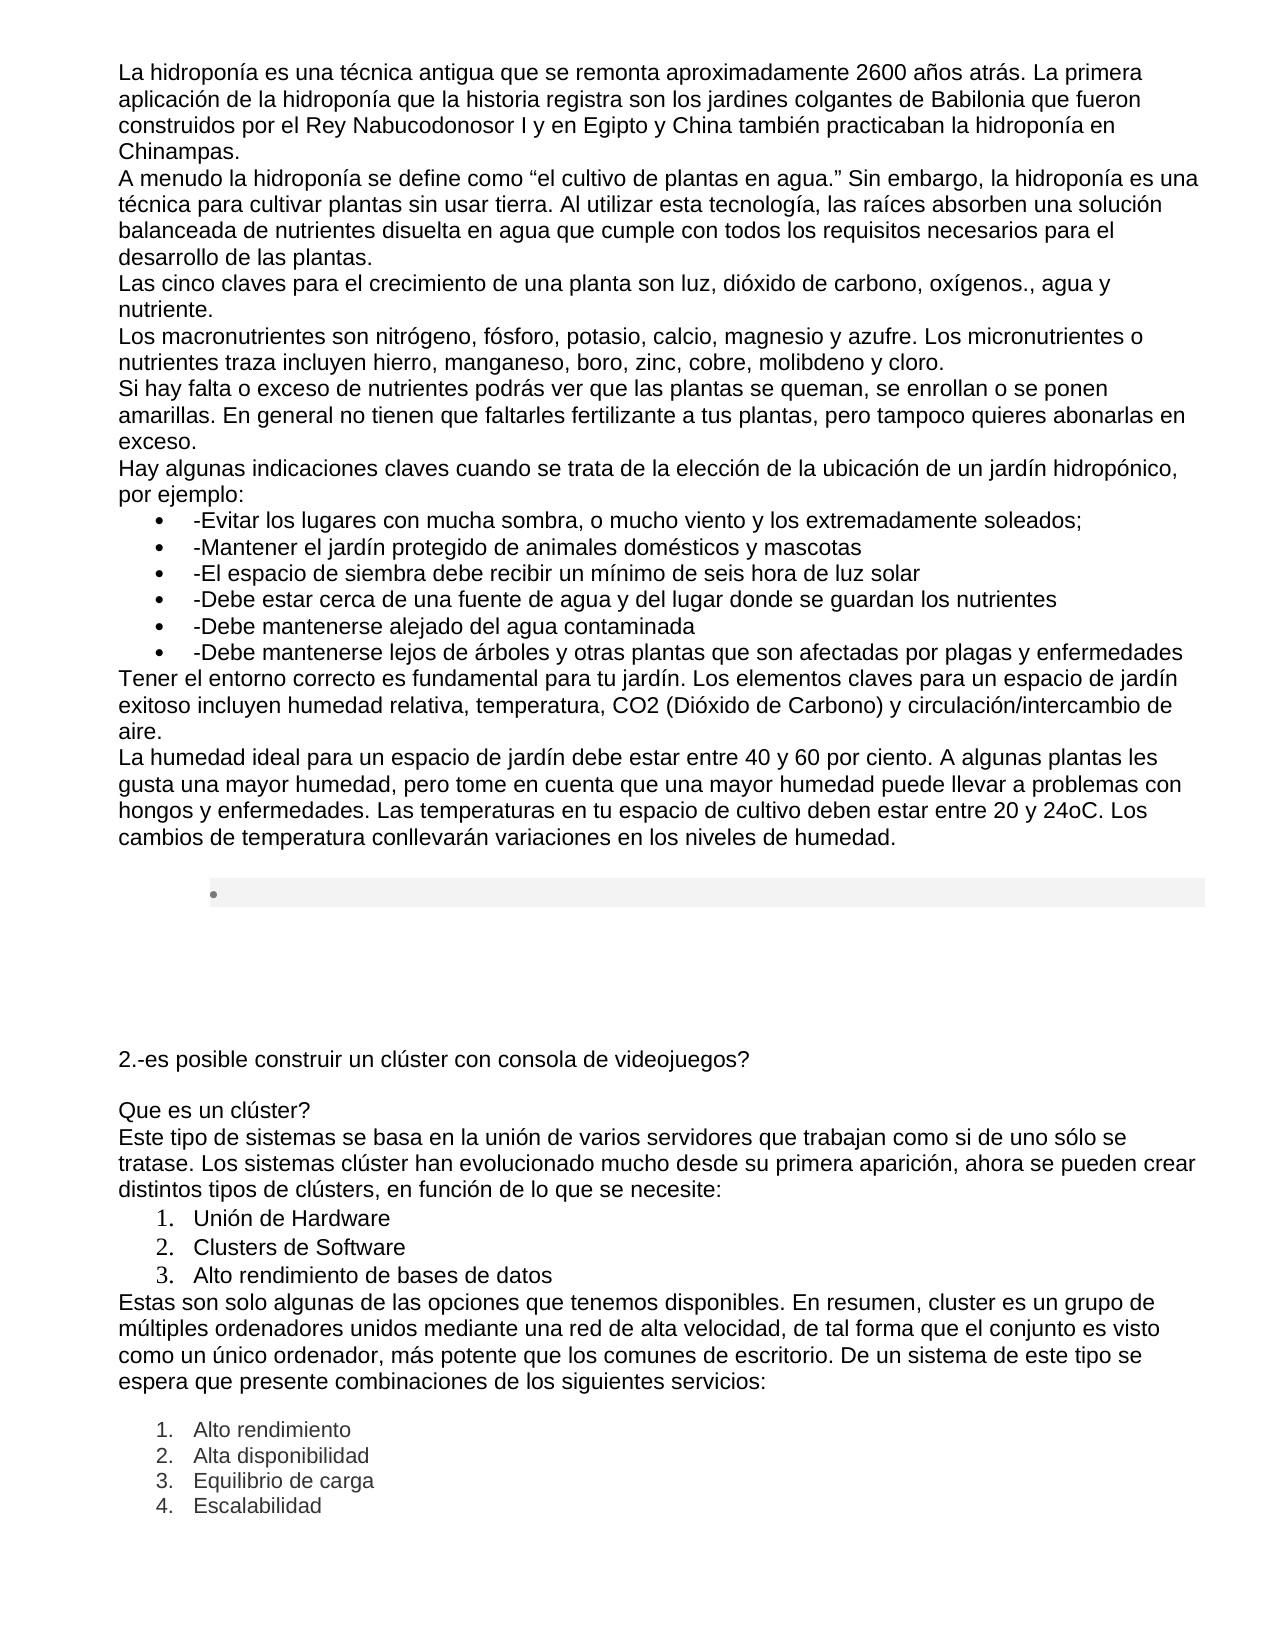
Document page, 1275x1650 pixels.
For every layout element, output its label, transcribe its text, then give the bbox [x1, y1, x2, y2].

text A menudo la hidroponía se define como “el cultivo de plantas en agua.” Sin embargo, la hidroponía es una técnica para cultivar plantas sin usar tierra. Al utilizar esta tecnología, las raíces absorben una solución balanceada de nutrientes disuelta en agua que cumple con todos los requisitos necesarios para el desarrollo de las plantas. [118, 164, 1205, 270]
text Este tipo de sistemas se basa en la unión de varios servidores que trabajan como si de uno sólo se tratase. Los sistemas clúster han evolucionado mucho desde su primera aparición, ahora se pueden crear distintos tipos de clústers, en función de lo que se necesite: [118, 1124, 1205, 1203]
text Tener el entorno correcto es fundamental para tu jardín. Los elementos claves para un espacio de jardín exitoso incluyen humedad relativa, temperatura, CO2 (Dióxido de Carbono) y circulación/intercambio de aire. [118, 665, 1205, 744]
list Alto rendimiento [156, 1417, 1205, 1443]
text Si hay falta o exceso de nutrientes podrás ver que las plantas se queman, se enrollan o se ponen amarillas. En general no tienen que faltarles fertilizante a tus plantas, pero tampoco quieres abonarlas en exceso. [118, 375, 1205, 454]
text Que es un clúster? [118, 1097, 1205, 1124]
list Alto rendimiento de bases de datos [156, 1260, 1205, 1289]
list Escalabilidad [156, 1493, 1205, 1518]
text Estas son solo algunas de las opciones que tenemos disponibles. En resumen, cluster es un grupo de múltiples ordenadores unidos mediante una red de alta velocidad, de tal forma que el conjunto es visto como un único ordenador, más potente que los comunes de escritorio. De un sistema de este tipo se espera que presente combinaciones de los siguientes servicios: [118, 1289, 1205, 1394]
text La hidroponía es una técnica antigua que se remonta aproximadamente 2600 años atrás. La primera aplicación de la hidroponía que la historia registra son los jardines colgantes de Babilonia que fueron construidos por el Rey Nabucodonosor I y en Egipto y China también practicaban la hidroponía en Chinampas. [118, 59, 1205, 164]
list -Mantener el jardín protegido de animales domésticos y mascotas [156, 533, 1205, 560]
list -Debe estar cerca de una fuente de agua y del lugar donde se guardan los nutrientes [156, 586, 1205, 613]
text La humedad ideal para un espacio de jardín debe estar entre 40 y 60 por ciento. A algunas plantas les gusta una mayor humedad, pero tome en cuenta que una mayor humedad puede llevar a problemas con hongos y enfermedades. Las temperaturas en tu espacio de cultivo deben estar entre 20 y 24oC. Los cambios de temperatura conllevarán variaciones en los niveles de humedad. [118, 744, 1205, 850]
text Los macronutrientes son nitrógeno, fósforo, potasio, calcio, magnesio y azufre. Los micronutrientes o nutrientes traza incluyen hierro, manganeso, boro, zinc, cobre, molibdeno y cloro. [118, 323, 1205, 375]
text 2.-es posible construir un clúster con consola de videojuegos? [118, 1046, 1205, 1072]
text Las cinco claves para el crecimiento de una planta son luz, dióxido de carbono, oxígenos., agua y nutriente. [118, 270, 1205, 323]
list Alta disponibilidad [156, 1443, 1205, 1468]
list Equilibrio de carga [156, 1468, 1205, 1493]
list -El espacio de siembra debe recibir un mínimo de seis hora de luz solar [156, 560, 1205, 586]
list Clusters de Software [156, 1232, 1205, 1260]
list Unión de Hardware [156, 1203, 1205, 1232]
list -Debe mantenerse alejado del agua contaminada [156, 613, 1205, 639]
text Hay algunas indicaciones claves cuando se trata de la elección de la ubicación de un jardín hidropónico, por ejemplo: [118, 454, 1205, 507]
list -Evitar los lugares con mucha sombra, o mucho viento y los extremadamente soleados; [156, 507, 1205, 533]
list -Debe mantenerse lejos de árboles y otras plantas que son afectadas por plagas y enfermedades [156, 639, 1205, 665]
